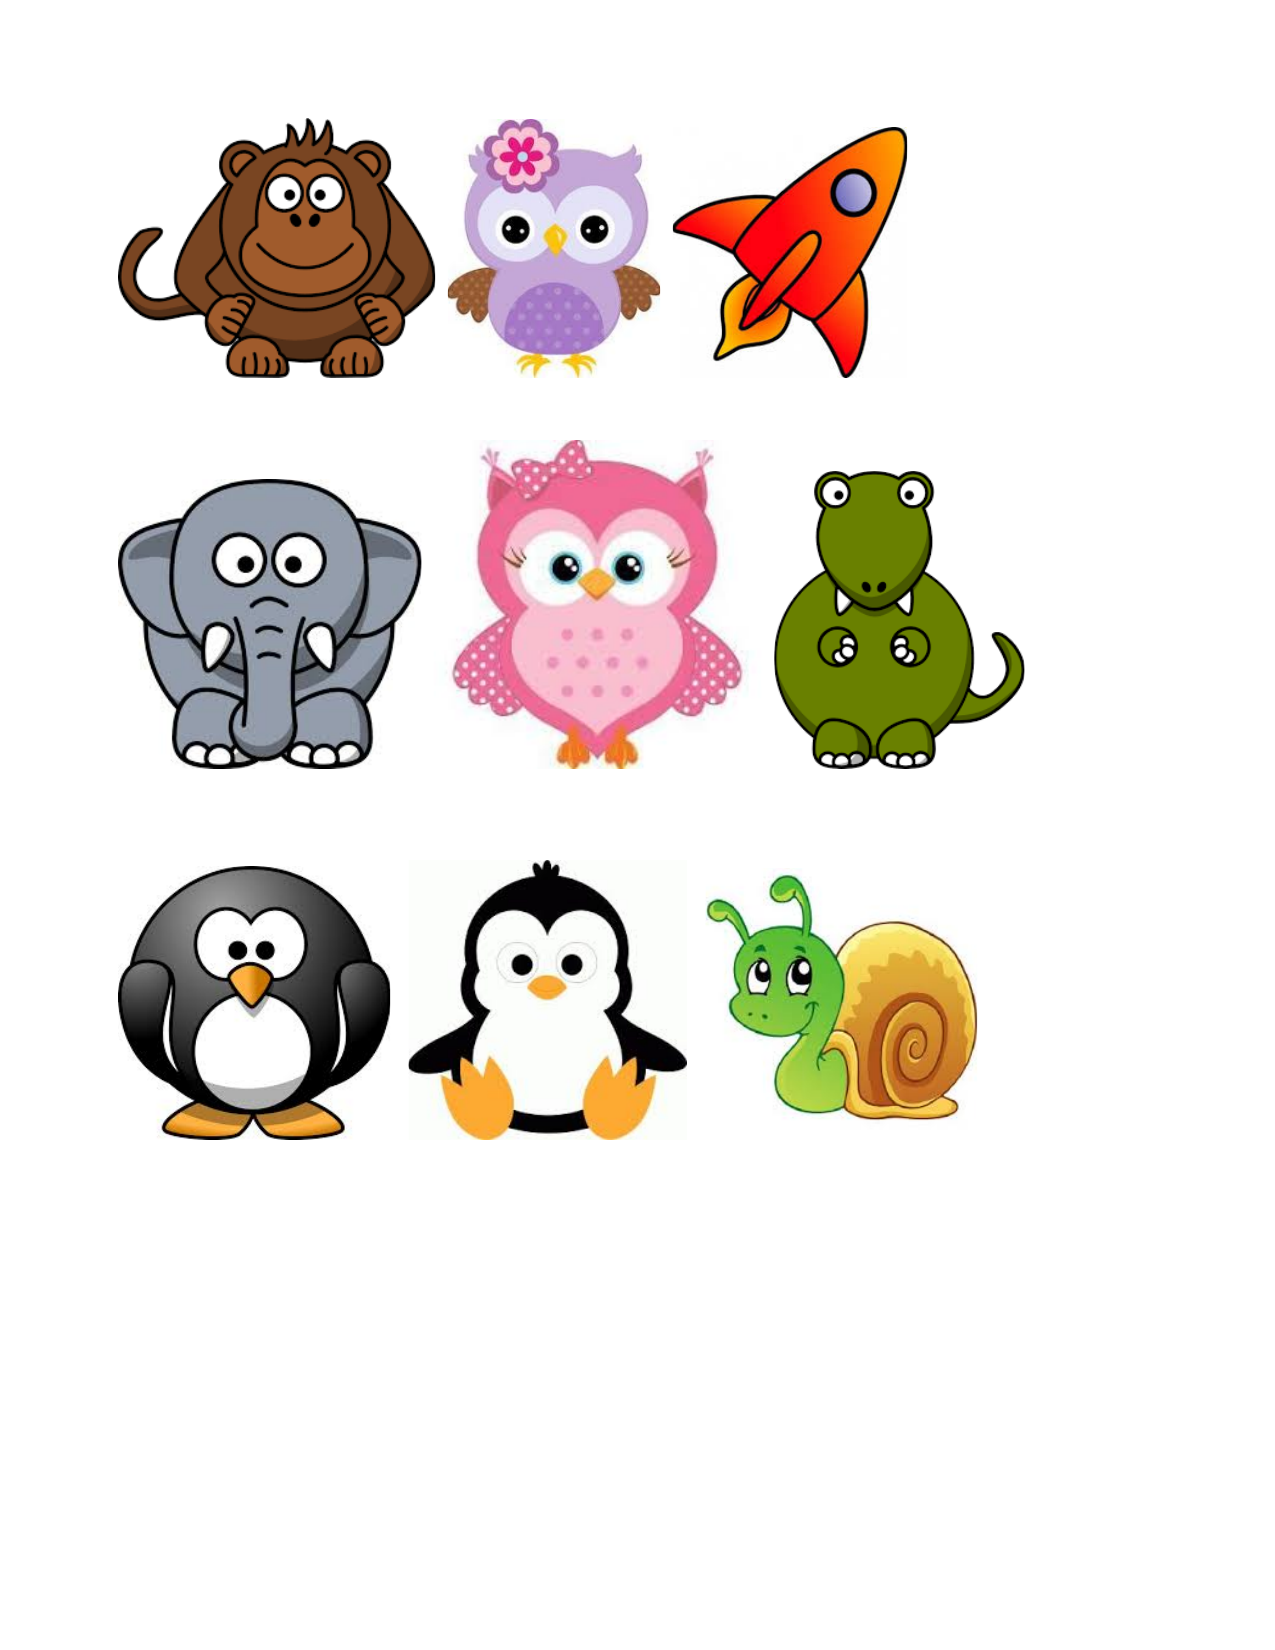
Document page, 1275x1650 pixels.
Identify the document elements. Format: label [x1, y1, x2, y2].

picture [118, 118, 436, 378]
picture [408, 860, 687, 1140]
picture [705, 868, 978, 1140]
picture [447, 119, 661, 378]
picture [118, 866, 390, 1140]
picture [774, 471, 1025, 769]
picture [433, 440, 762, 769]
picture [118, 479, 422, 769]
picture [672, 127, 908, 378]
